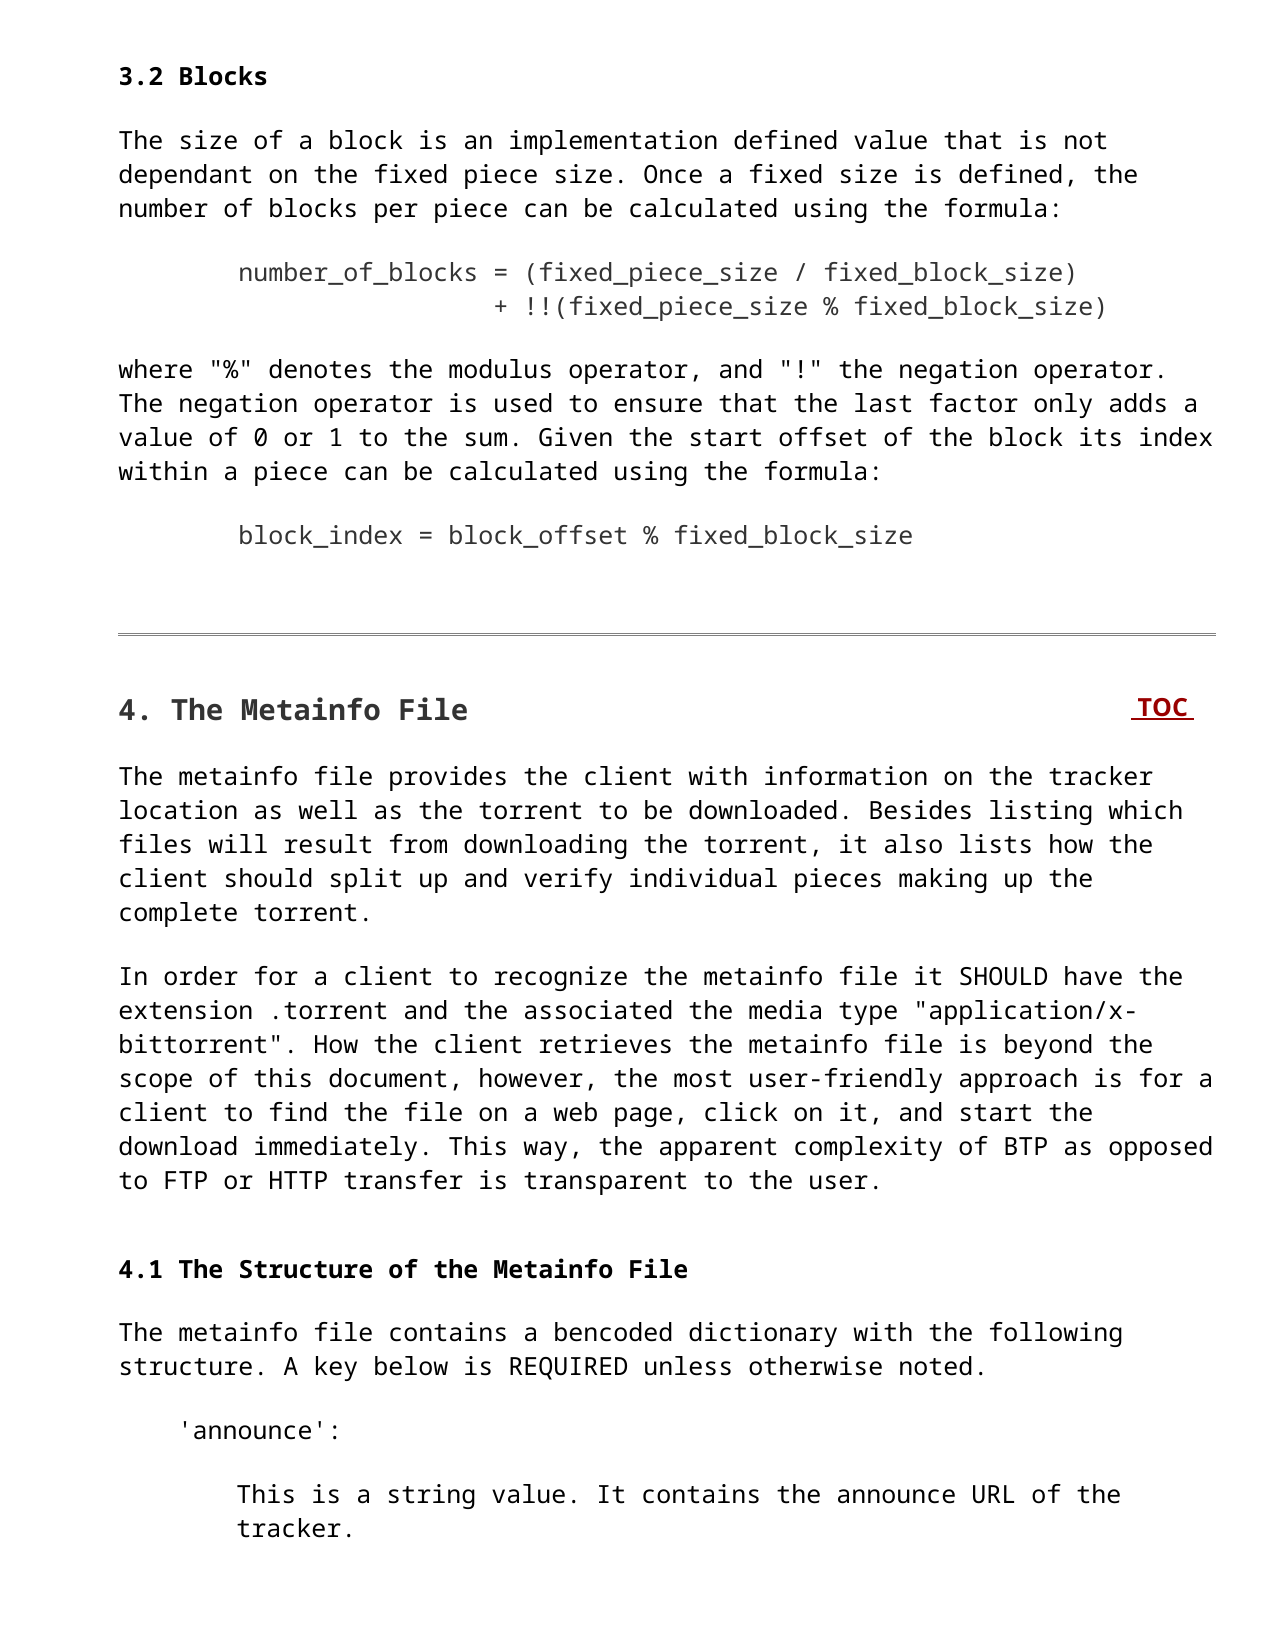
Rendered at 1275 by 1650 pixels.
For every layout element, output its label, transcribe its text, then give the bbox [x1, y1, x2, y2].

subtitle 'announce': [177, 1413, 1157, 1447]
subtitle 3.2 Blocks [118, 59, 1216, 93]
text block_index = block_offset % fixed_block_size [118, 518, 1216, 552]
text The metainfo file provides the client with information on the tracker location as well as the torrent to be downloaded. Besides listing which files will result from downloading the torrent, it also lists how the client should split up and verify individual pieces making up the complete torrent. [118, 759, 1216, 929]
text number_of_blocks = (fixed_piece_size / fixed_block_size) [118, 254, 1216, 288]
text The size of a block is an implementation defined value that is not dependant on the fixed piece size. Once a fixed size is defined, the number of blocks per piece can be calculated using the formula: [118, 123, 1216, 225]
text The metainfo file contains a bencoded dictionary with the following structure. A key below is REQUIRED unless otherwise noted. [118, 1315, 1216, 1383]
table_header TOC [1131, 690, 1216, 753]
subtitle 4.1 The Structure of the Metainfo File [118, 1251, 1216, 1286]
subtitle 4. The Metainfo File [118, 689, 1216, 729]
text where "%" denotes the modulus operator, and "!" the negation operator. The negation operator is used to ensure that the last factor only adds a value of 0 or 1 to the sum. Given the start offset of the block its index within a piece can be calculated using the formula: [118, 352, 1216, 488]
text + !!(fixed_piece_size % fixed_block_size) [118, 288, 1216, 322]
text In order for a client to recognize the metainfo file it SHOULD have the extension .torrent and the associated the media type "application/x-bittorrent". How the client retrieves the metainfo file is beyond the scope of this document, however, the most user-friendly approach is for a client to find the file on a web page, click on it, and start the download immediately. This way, the apparent complexity of BTP as opposed to FTP or HTTP transfer is transparent to the user. [118, 958, 1216, 1197]
list This is a string value. It contains the announce URL of the tracker. [236, 1477, 1157, 1545]
